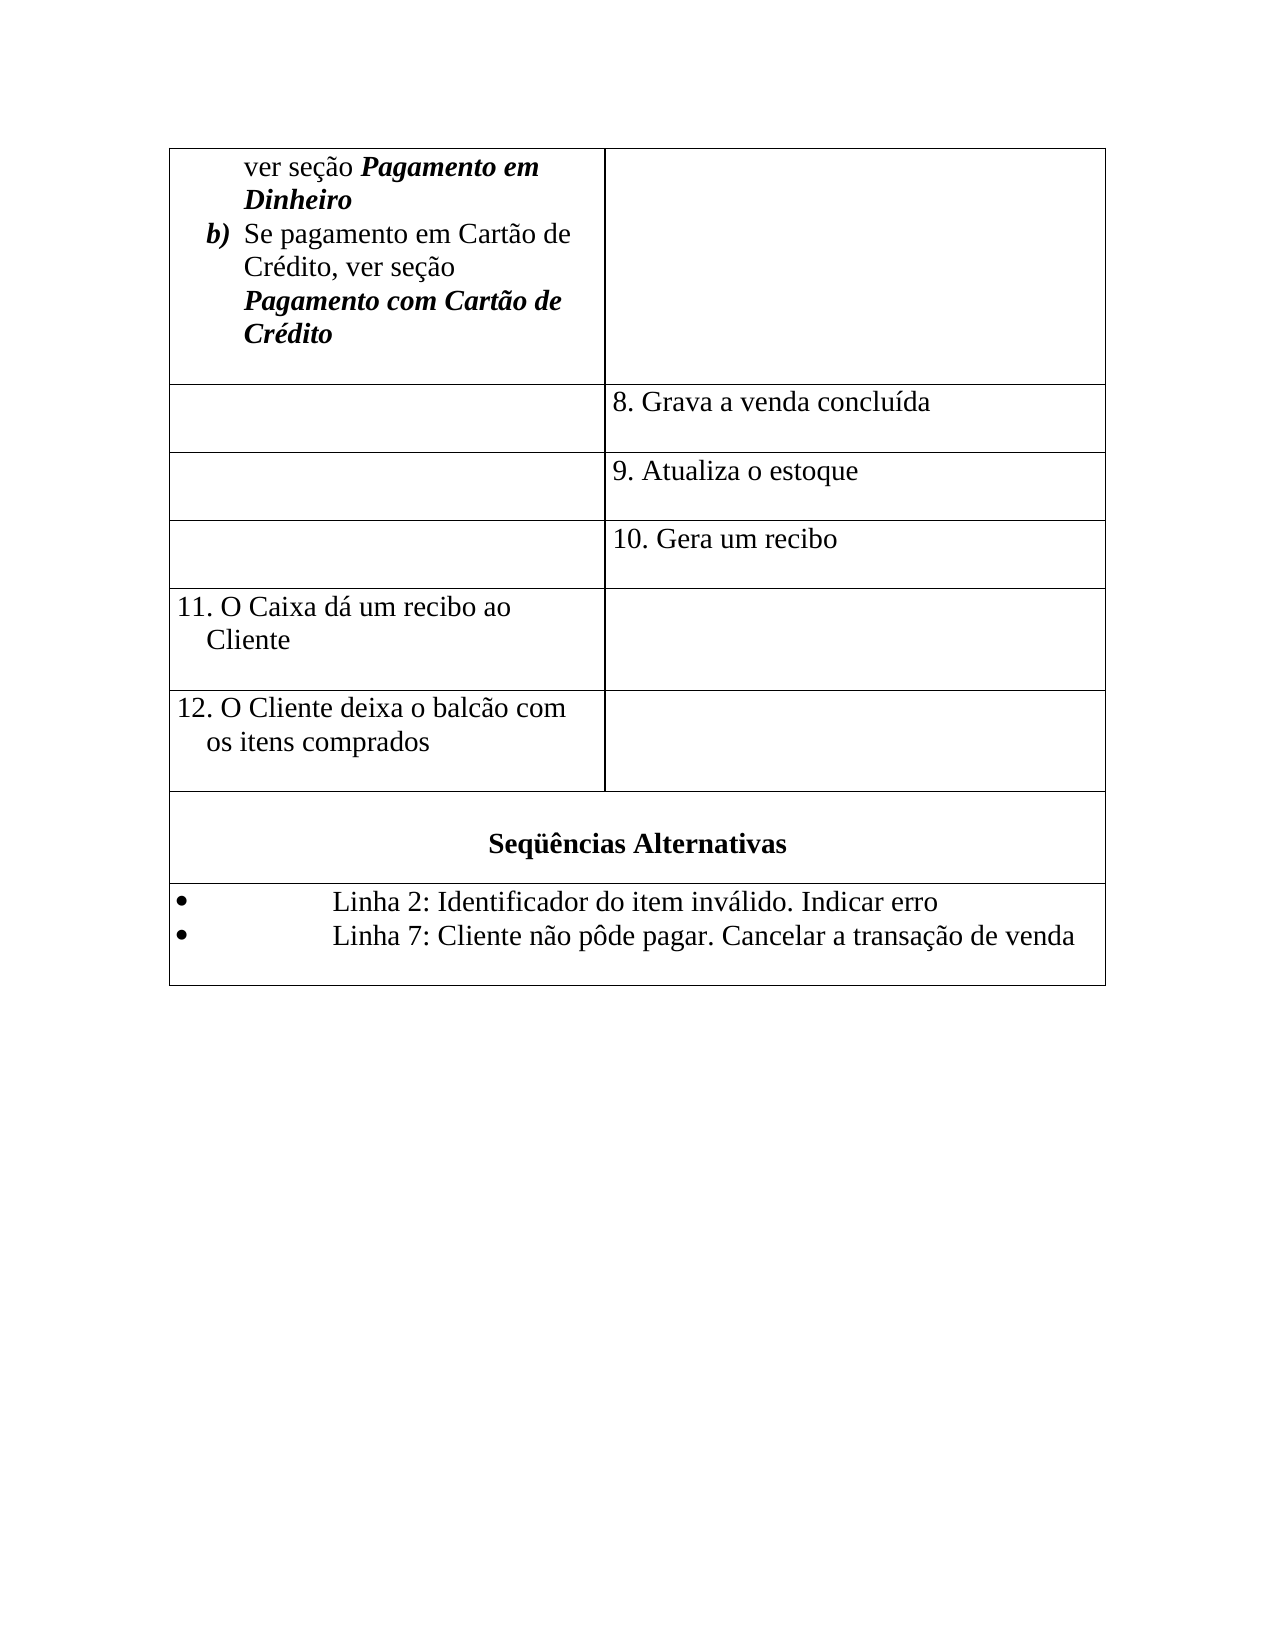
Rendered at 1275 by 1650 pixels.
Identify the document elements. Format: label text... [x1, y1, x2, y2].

table_cell 12. O Cliente deixa o balcão com os itens comprados [170, 691, 604, 791]
table_cell Linha 2: Identificador do item inválido. Indicar erro Linha 7: Cliente não pôde pagar. Cancelar a transação de venda [170, 884, 1105, 985]
table_cell ver seção Pagamento em Dinheiro Se pagamento em Cartão de Crédito, ver seção Pagamento com Cartão de Crédito [170, 149, 604, 383]
table_cell 11. O Caixa dá um recibo ao Cliente [170, 589, 604, 689]
table_cell 10. Gera um recibo [606, 521, 1105, 588]
table_cell Seqüências Alternativas [170, 792, 1105, 883]
table_cell [170, 521, 604, 588]
table_cell [606, 589, 1105, 689]
table_cell 9. Atualiza o estoque [606, 453, 1105, 520]
table_cell [606, 691, 1105, 791]
table_cell [170, 385, 604, 452]
table_cell [170, 453, 604, 520]
table_cell 8. Grava a venda concluída [606, 385, 1105, 452]
table_cell [606, 149, 1105, 383]
